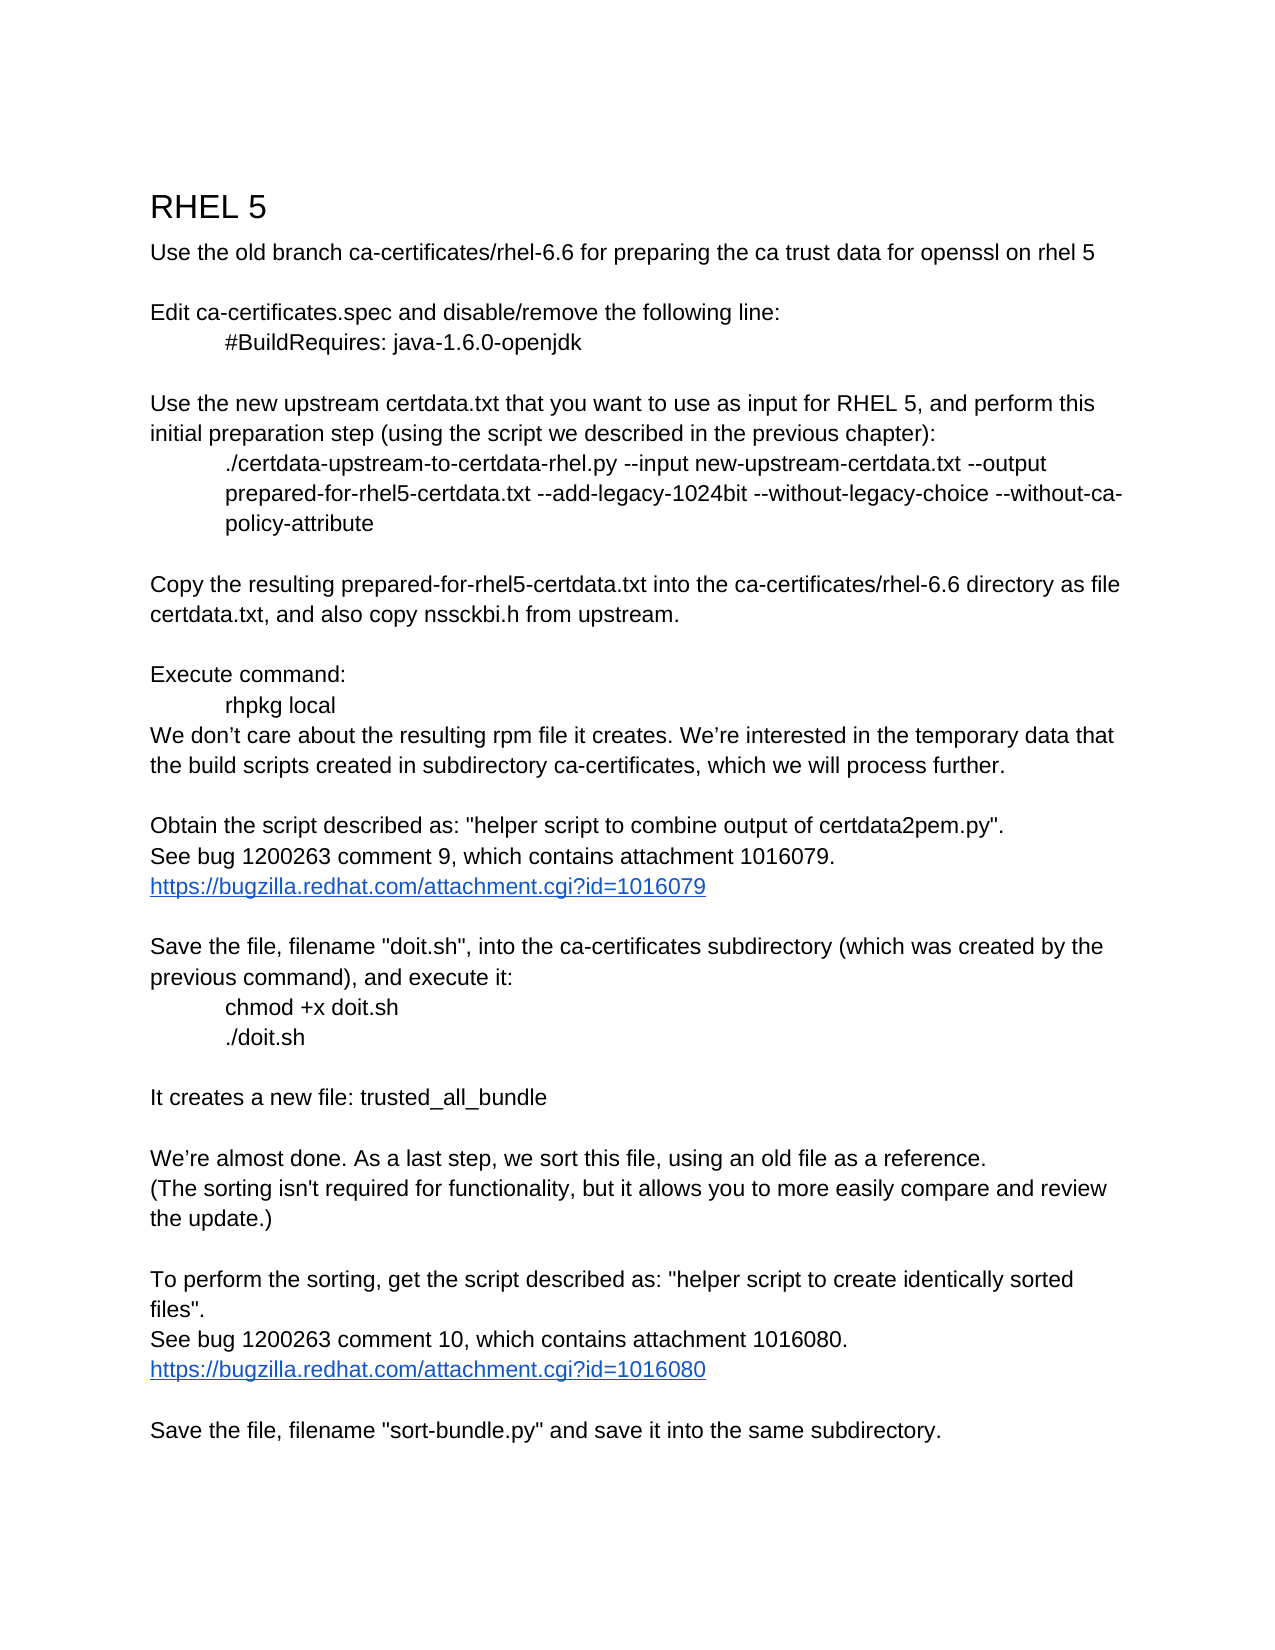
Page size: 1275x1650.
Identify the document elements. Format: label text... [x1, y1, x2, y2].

text chmod +x doit.sh [150, 994, 1125, 1020]
text Save the file, filename "doit.sh", into the ca-certificates subdirectory (which was created by the previous command), and execute it: [150, 933, 1125, 990]
text (The sorting isn't required for functionality, but it allows you to more easily compare and review the update.) [150, 1175, 1125, 1231]
text We don’t care about the resulting rpm file it creates. We’re interested in the temporary data that the build scripts created in subdirectory ca-certificates, which we will process further. [150, 722, 1125, 778]
text See bug 1200263 comment 10, which contains attachment 1016080. [150, 1326, 1125, 1352]
text ./doit.sh [150, 1024, 1125, 1050]
text https://bugzilla.redhat.com/attachment.cgi?id=1016079 [150, 873, 1125, 899]
text Execute command: [150, 661, 1125, 688]
text We’re almost done. As a last step, we sort this file, using an old file as a reference. [150, 1145, 1125, 1171]
text See bug 1200263 comment 9, which contains attachment 1016079. [150, 843, 1125, 869]
text Obtain the script described as: "helper script to combine output of certdata2pem.py". [150, 812, 1125, 839]
text rhpkg local [150, 692, 1125, 718]
subtitle RHEL 5 [150, 187, 1125, 226]
text It creates a new file: trusted_all_bundle [150, 1084, 1125, 1111]
text #BuildRequires: java-1.6.0-openjdk [150, 329, 1125, 355]
text ./certdata-upstream-to-certdata-rhel.py --input new-upstream-certdata.txt --output prepared-for-rhel5-certdata.txt --add-legacy-1024bit --without-legacy-choice --without-ca-policy-attribute [225, 450, 1125, 537]
text https://bugzilla.redhat.com/attachment.cgi?id=1016080 [150, 1356, 1125, 1382]
text Use the new upstream certdata.txt that you want to use as input for RHEL 5, and perform this initial preparation step (using the script we described in the previous chapter): [150, 389, 1125, 446]
text Use the old branch ca-certificates/rhel-6.6 for preparing the ca trust data for openssl on rhel 5 [150, 238, 1125, 265]
text Copy the resulting prepared-for-rhel5-certdata.txt into the ca-certificates/rhel-6.6 directory as file certdata.txt, and also copy nssckbi.h from upstream. [150, 571, 1125, 627]
text To perform the sorting, get the script described as: "helper script to create identically sorted files". [150, 1266, 1125, 1322]
text Save the file, filename "sort-bundle.py" and save it into the same subdirectory. [150, 1417, 1125, 1443]
text Edit ca-certificates.spec and disable/remove the following line: [150, 299, 1125, 325]
